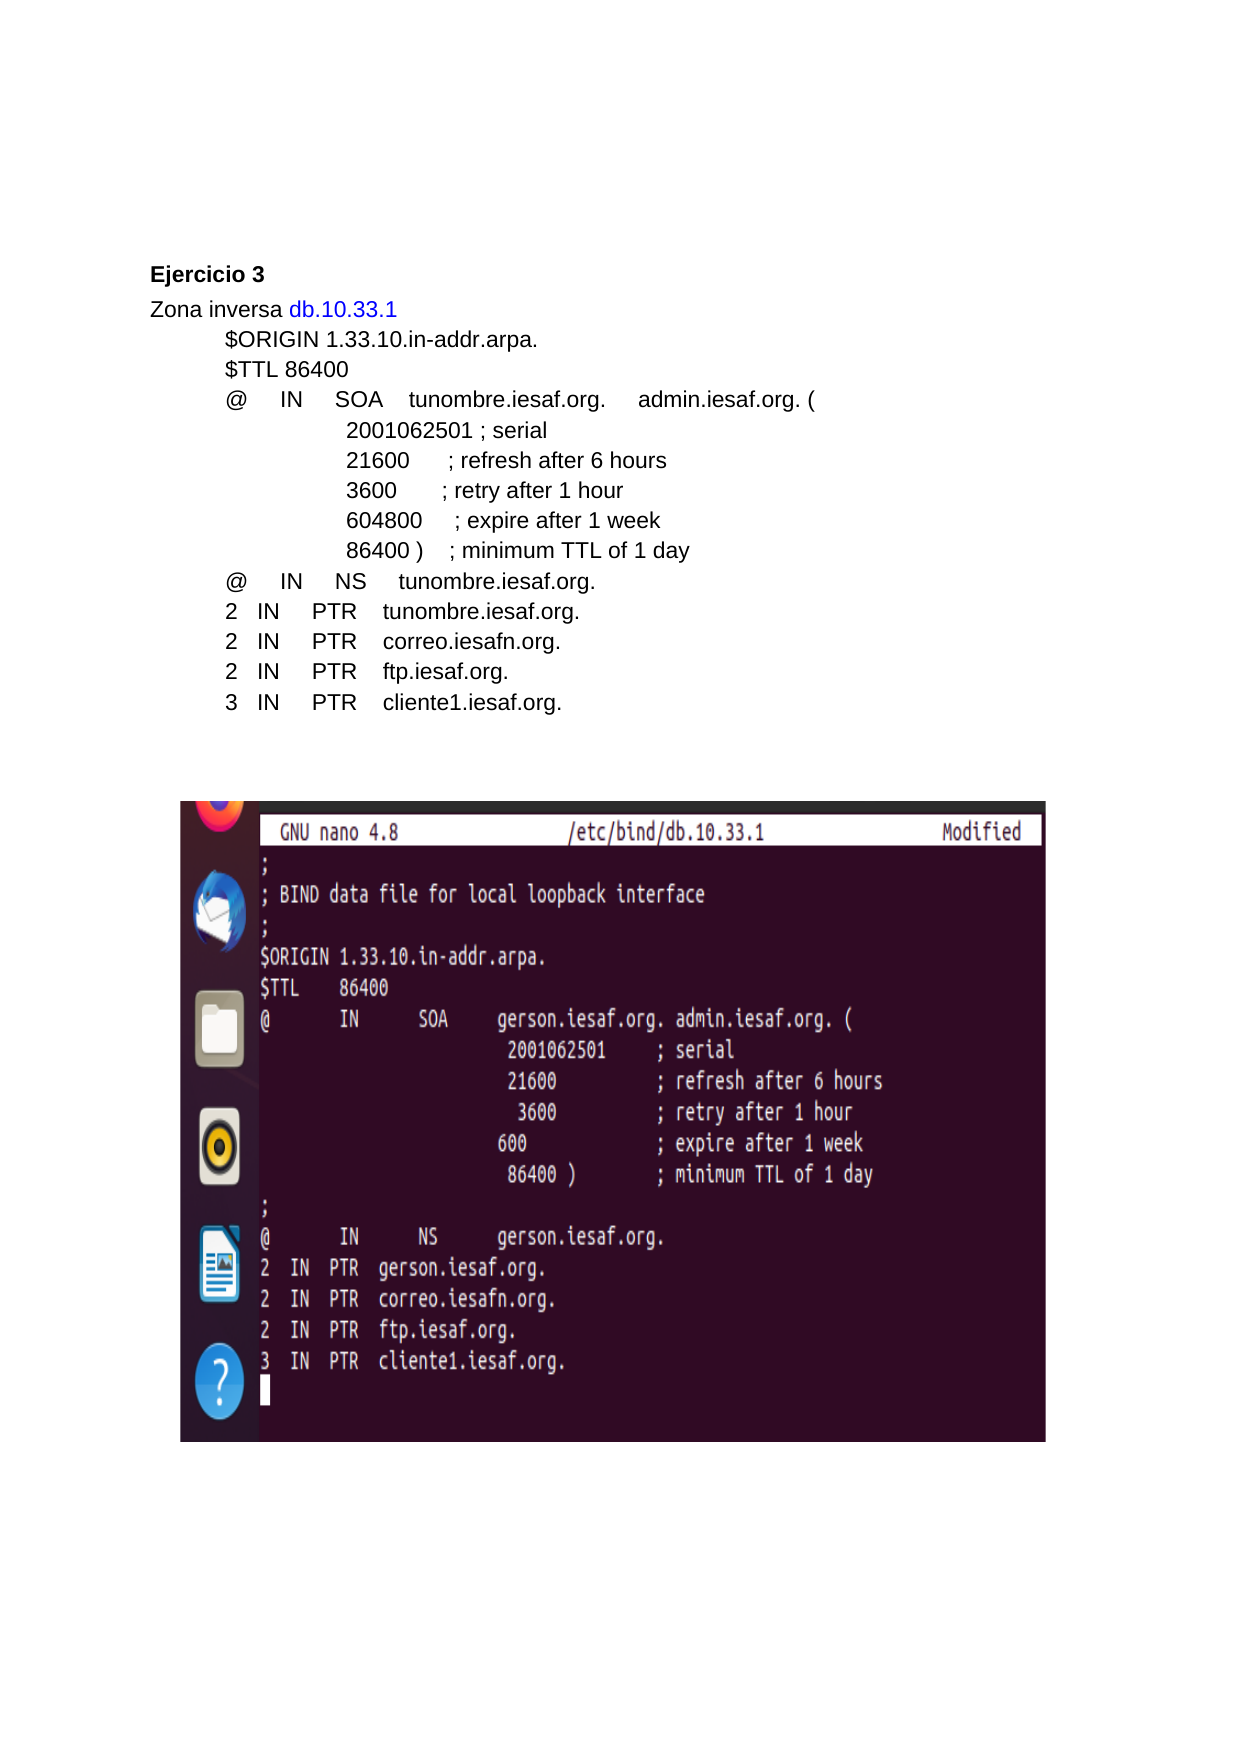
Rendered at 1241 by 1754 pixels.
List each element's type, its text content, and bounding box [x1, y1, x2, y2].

subtitle Ejercicio 3 [150, 261, 1090, 287]
text 21600 ; refresh after 6 hours [225, 447, 1090, 473]
text 2 IN PTR tunombre.iesaf.org. [225, 598, 1090, 624]
text @ IN SOA tunombre.iesaf.org. admin.iesaf.org. ( [225, 386, 1090, 413]
text $ORIGIN 1.33.10.in-addr.arpa. [225, 326, 1090, 352]
text 2 IN PTR ftp.iesaf.org. [225, 658, 1090, 684]
text @ IN NS tunombre.iesaf.org. [225, 568, 1090, 594]
text 2 IN PTR correo.iesafn.org. [225, 628, 1090, 654]
text $TTL 86400 [225, 356, 1090, 382]
text Zona inversa db.10.33.1 [150, 296, 1090, 322]
text 3 IN PTR cliente1.iesaf.org. [225, 688, 1090, 715]
text 604800 ; expire after 1 week [225, 507, 1090, 533]
picture [180, 801, 1046, 1442]
text 86400 ) ; minimum TTL of 1 day [225, 537, 1090, 564]
text 2001062501 ; serial [225, 417, 1090, 443]
text 3600 ; retry after 1 hour [225, 477, 1090, 503]
